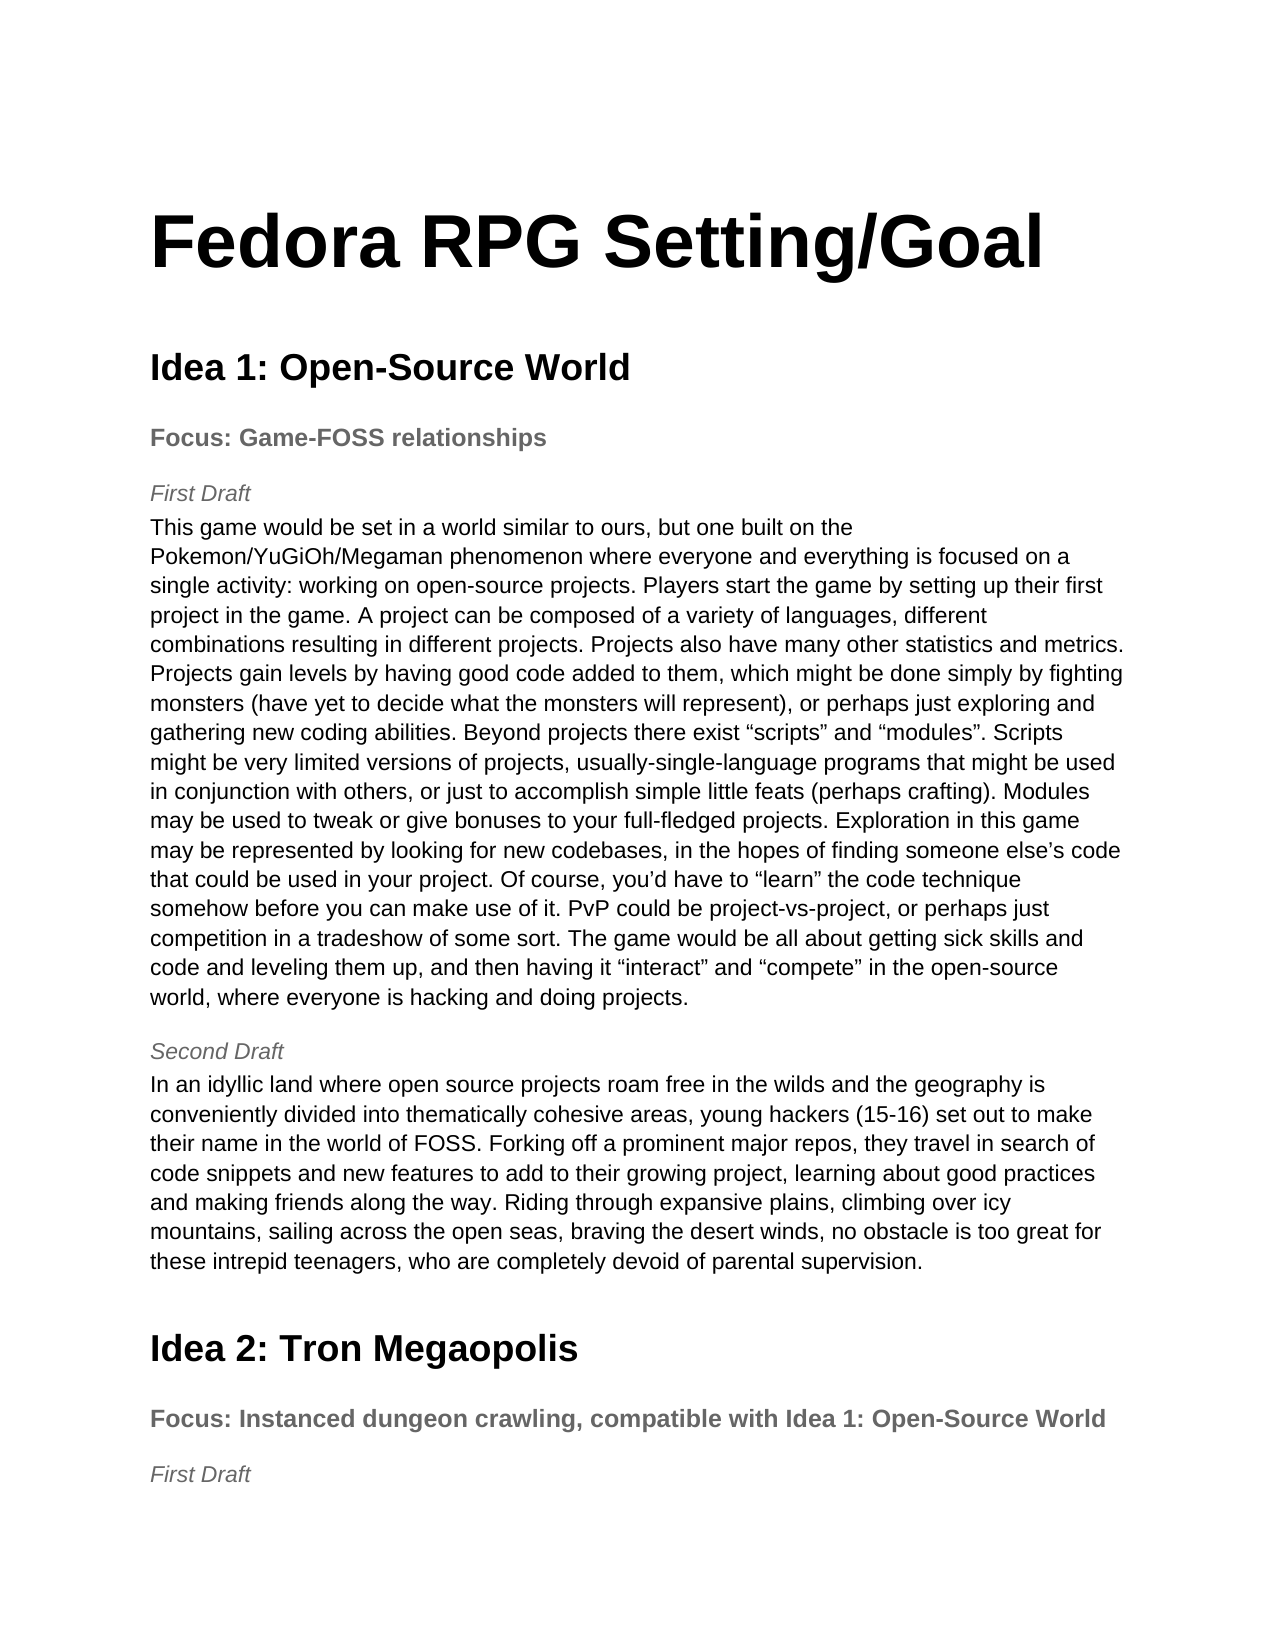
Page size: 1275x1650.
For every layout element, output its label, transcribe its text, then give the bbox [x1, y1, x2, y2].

subtitle Second Draft [150, 1038, 1125, 1064]
title Fedora RPG Setting/Goal [150, 200, 1125, 284]
text In an idyllic land where open source projects roam free in the wilds and the geography is conveniently divided into thematically cohesive areas, young hackers (15-16) set out to make their name in the world of FOSS. Forking off a prominent major repos, they travel in search of code snippets and new features to add to their growing project, learning about good practices and making friends along the way. Riding through expansive plains, climbing over icy mountains, sailing across the open seas, braving the desert winds, no obstacle is too great for these intrepid teenagers, who are completely devoid of parental supervision. [150, 1072, 1125, 1274]
subtitle First Draft [150, 1462, 1125, 1488]
subtitle First Draft [150, 481, 1125, 506]
subtitle Idea 2: Tron Megaopolis [150, 1328, 1125, 1369]
subtitle Idea 1: Open-Source World [150, 346, 1125, 388]
text This game would be set in a world similar to ours, but one built on the Pokemon/YuGiOh/Megaman phenomenon where everyone and everything is focused on a single activity: working on open-source projects. Players start the game by setting up their first project in the game. A project can be composed of a variety of languages, different combinations resulting in different projects. Projects also have many other statistics and metrics. Projects gain levels by having good code added to them, which might be done simply by fighting monsters (have yet to decide what the monsters will represent), or perhaps just exploring and gathering new coding abilities. Beyond projects there exist “scripts” and “modules”. Scripts might be very limited versions of projects, usually-single-language programs that might be used in conjunction with others, or just to accomplish simple little feats (perhaps crafting). Modules may be used to tweak or give bonuses to your full-fledged projects. Exploration in this game may be represented by looking for new codebases, in the hopes of finding someone else’s code that could be used in your project. Of course, you’d have to “learn” the code technique somehow before you can make use of it. PvP could be project-vs-project, or perhaps just competition in a tradeshow of some sort. The game would be all about getting sick skills and code and leveling them up, and then having it “interact” and “compete” in the open-source world, where everyone is hacking and doing projects. [150, 514, 1125, 1010]
subtitle Focus: Instanced dungeon crawling, compatible with Idea 1: Open-Source World [150, 1405, 1125, 1433]
subtitle Focus: Game-FOSS relationships [150, 423, 1125, 451]
